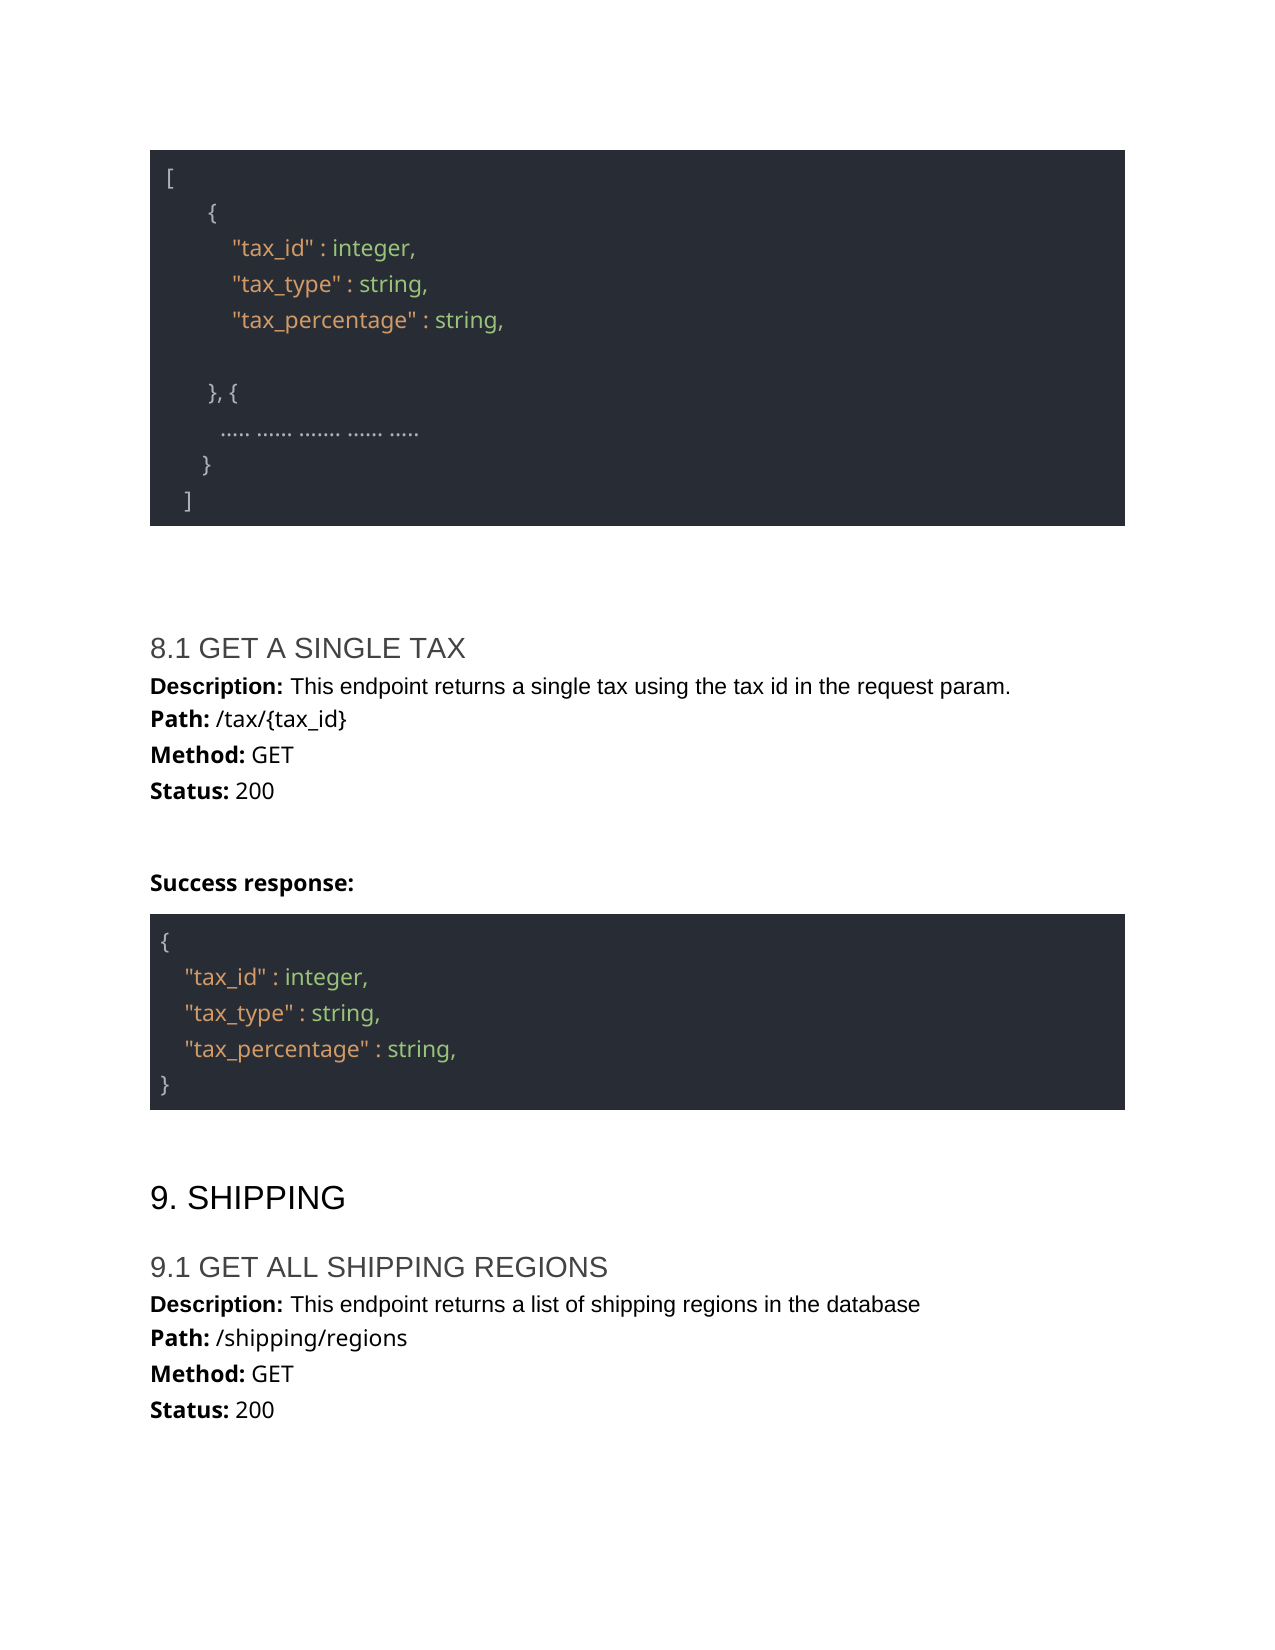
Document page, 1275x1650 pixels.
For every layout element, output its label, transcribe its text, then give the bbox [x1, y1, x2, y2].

table_header [ { "tax_id" : integer, "tax_type" : string, "tax_percentage" : string, }, { ….. …… ……. …… ….. } ] [150, 150, 1125, 526]
text Status: 200 [150, 1393, 1125, 1425]
text Method: GET [150, 1358, 1125, 1389]
subtitle 9. SHIPPING [150, 1178, 1125, 1216]
text Description: This endpoint returns a list of shipping regions in the database [150, 1291, 1125, 1318]
table_header { "tax_id" : integer, "tax_type" : string, "tax_percentage" : string, } [150, 914, 1125, 1110]
text Success response: [150, 867, 1125, 899]
text Status: 200 [150, 775, 1125, 806]
text Method: GET [150, 739, 1125, 770]
subtitle 8.1 GET A SINGLE TAX [150, 631, 1125, 664]
subtitle 9.1 GET ALL SHIPPING REGIONS [150, 1249, 1125, 1283]
text Path: /shipping/regions [150, 1322, 1125, 1353]
text Description: This endpoint returns a single tax using the tax id in the request param. [150, 673, 1125, 699]
text Path: /tax/{tax_id} [150, 703, 1125, 734]
